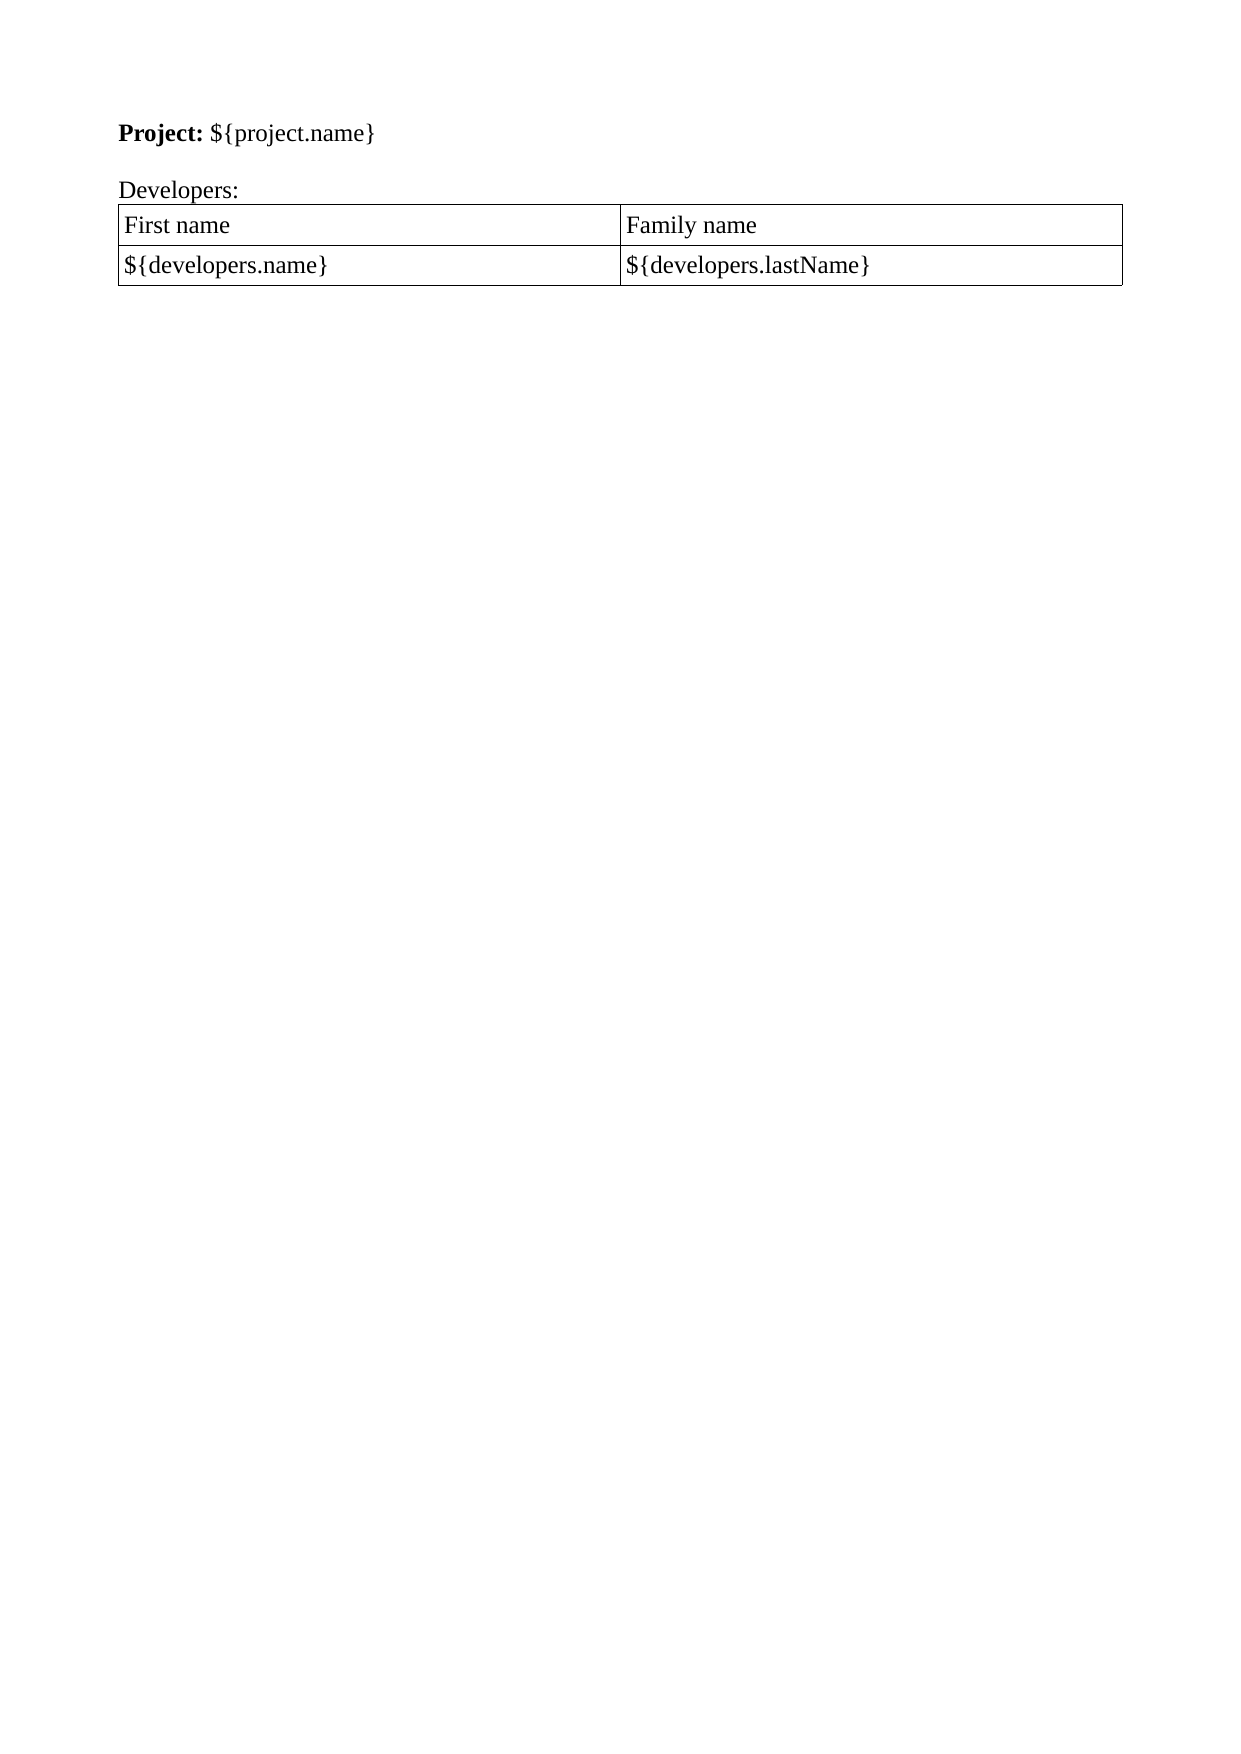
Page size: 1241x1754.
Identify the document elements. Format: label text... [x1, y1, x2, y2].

table_header Family name [621, 205, 1122, 245]
text Project: ${project.name} [118, 118, 1122, 147]
table_cell ${developers.name} [119, 246, 620, 285]
table_cell ${developers.lastName} [621, 246, 1122, 285]
text Developers: [118, 176, 1122, 204]
table_header First name [119, 205, 620, 245]
